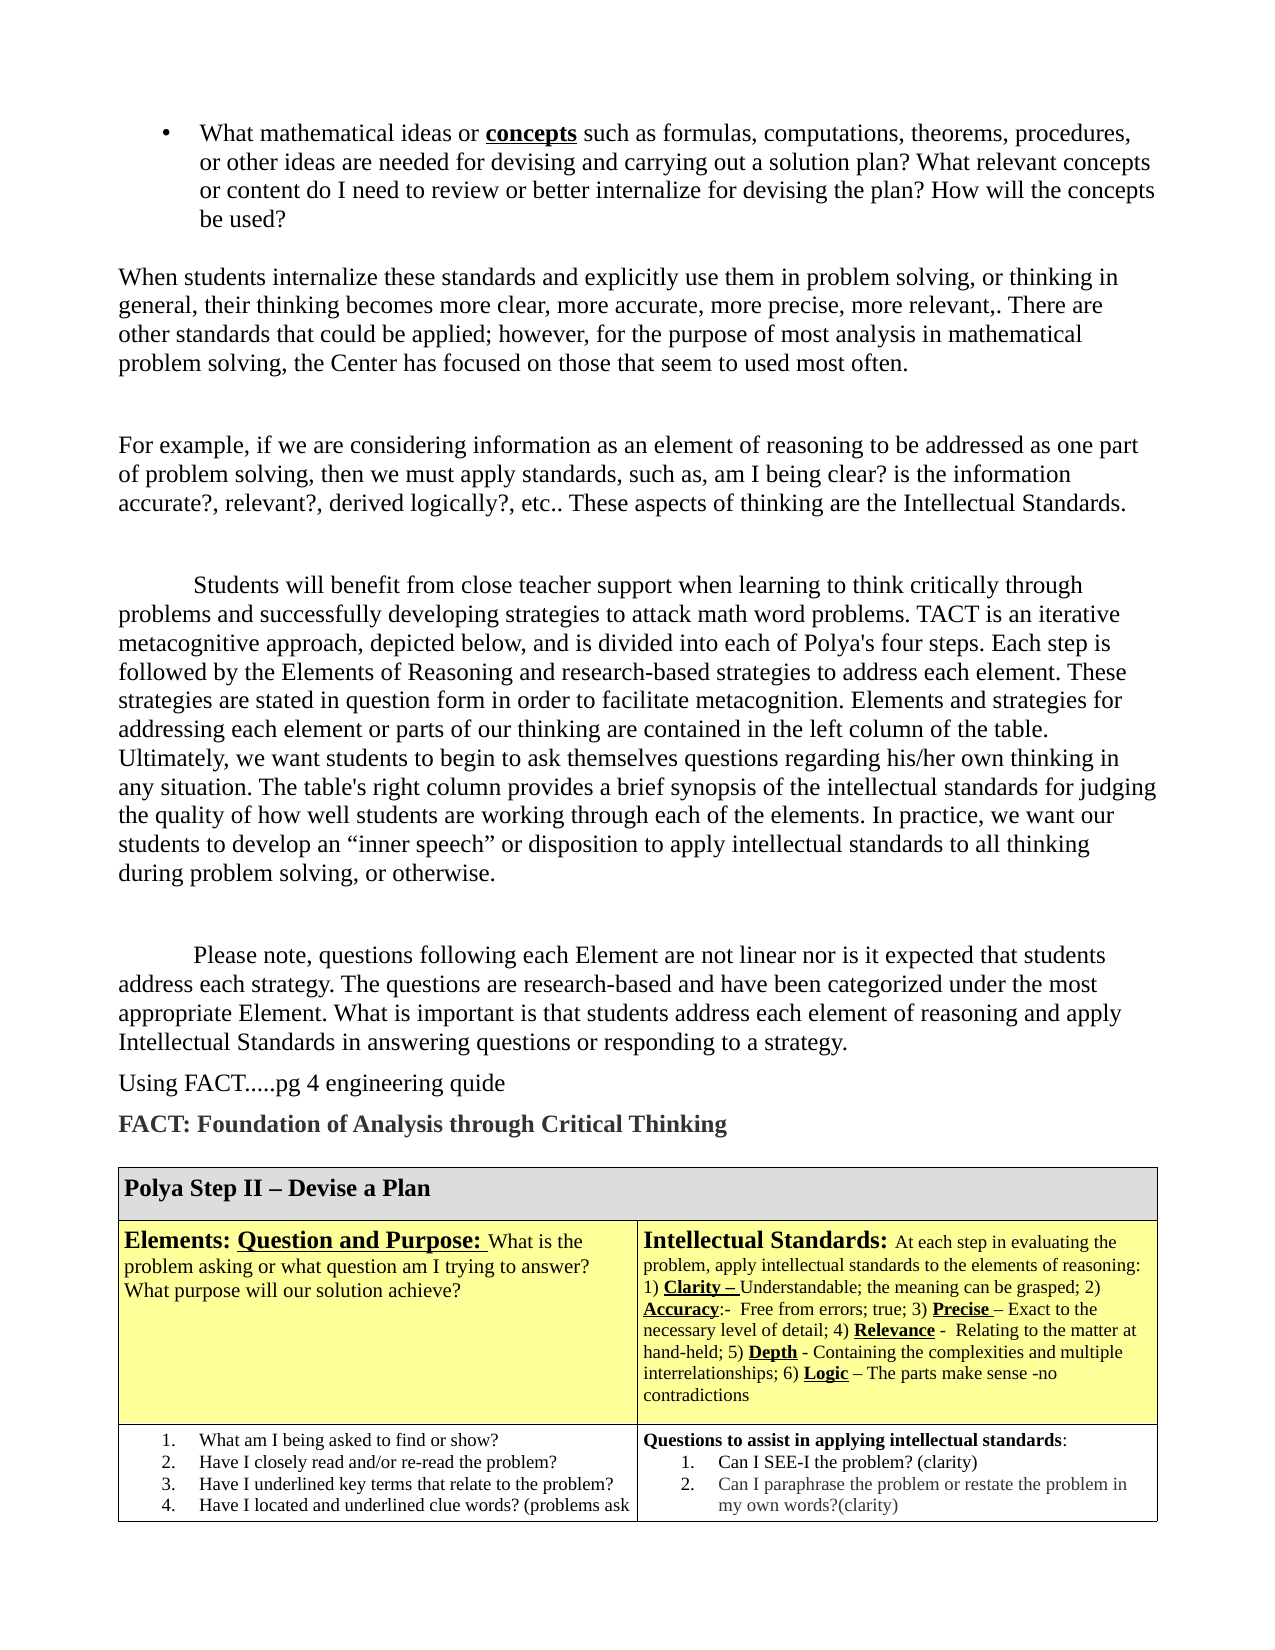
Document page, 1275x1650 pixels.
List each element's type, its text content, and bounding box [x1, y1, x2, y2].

text FACT: Foundation of Analysis through Critical Thinking [118, 1109, 1157, 1138]
table_header Polya Step II – Devise a Plan [119, 1168, 1157, 1220]
table_cell Elements: Question and Purpose: What is the problem asking or what question am I trying to answer? What purpose will our solution achieve? [119, 1221, 637, 1423]
text Using FACT.....pg 4 engineering quide [118, 1068, 1157, 1097]
text For example, if we are considering information as an element of reasoning to be addressed as one part of problem solving, then we must apply standards, such as, am I being clear? is the information accurate?, relevant?, derived logically?, etc.. These aspects of thinking are the Intellectual Standards. [118, 431, 1157, 517]
list What mathematical ideas or concepts such as formulas, computations, theorems, procedures, or other ideas are needed for devising and carrying out a solution plan? What relevant concepts or content do I need to review or better internalize for devising the plan? How will the concepts be used? [162, 118, 1157, 233]
text Please note, questions following each Element are not linear nor is it expected that students address each strategy. The questions are research-based and have been categorized under the most appropriate Element. What is important is that students address each element of reasoning and apply Intellectual Standards in answering questions or responding to a strategy. [118, 941, 1157, 1056]
text When students internalize these standards and explicitly use them in problem solving, or thinking in general, their thinking becomes more clear, more accurate, more precise, more relevant,. There are other standards that could be applied; however, for the purpose of most analysis in mathematical problem solving, the Center has focused on those that seem to used most often. [118, 262, 1157, 377]
table_cell Intellectual Standards: At each step in evaluating the problem, apply intellectual standards to the elements of reasoning: 1) Clarity – Understandable; the meaning can be grasped; 2) Accuracy:- Free from errors; true; 3) Precise – Exact to the necessary level of detail; 4) Relevance - Relating to the matter at hand-held; 5) Depth - Containing the complexities and multiple interrelationships; 6) Logic – The parts make sense -no contradictions [638, 1221, 1157, 1423]
table_cell What am I being asked to find or show? Have I closely read and/or re-read the problem? Have I underlined key terms that relate to the problem? Have I located and underlined clue words? (problems ask for something and requests often follow words such as how, when, where, show and find). Do I understand all the words used in stating the problem? Now that I have read the problem, do I fully understand it ? Can I introduced suitable notation.and start translating early into math language; Can I draw a picture and create a visual representation of the word problem Have I worked a similar problem before in a slightly different form and/or categorized it into a particular type? Can I explain in writing my understanding of the problem? Do I understand how solving this problem will help me understand mathematics? Can I articulate the practical or theoretical importance in solving the problem? Do I understand the problem enough to move forward and devise a plan for its solution?. [119, 1425, 637, 1521]
table_cell Questions to assist in applying intellectual standards: Can I SEE-I the problem? (clarity) Can I paraphrase the problem or restate the problem in my own words?(clarity) Have all relevant terms and symbols been clearly identified?(clarity, relevance, precise, depth) Can I clearly and accurately explain how any highlighted key words are relevant to the question?(clarity, accuracy, relevance) Does my drawing clearly and accurately represent the problem?(clarity, accuarcy) How can I check or verify that my interpretation is true?(accuracy) Does my interpretation make sense? (logic) What factors make this a difficult problem? (depth) [638, 1425, 1157, 1521]
text Students will benefit from close teacher support when learning to think critically through problems and successfully developing strategies to attack math word problems. TACT is an iterative metacognitive approach, depicted below, and is divided into each of Polya's four steps. Each step is followed by the Elements of Reasoning and research-based strategies to address each element. These strategies are stated in question form in order to facilitate metacognition. Elements and strategies for addressing each element or parts of our thinking are contained in the left column of the table. Ultimately, we want students to begin to ask themselves questions regarding his/her own thinking in any situation. The table's right column provides a brief synopsis of the intellectual standards for judging the quality of how well students are working through each of the elements. In practice, we want our students to develop an “inner speech” or disposition to apply intellectual standards to all thinking during problem solving, or otherwise. [118, 571, 1157, 887]
